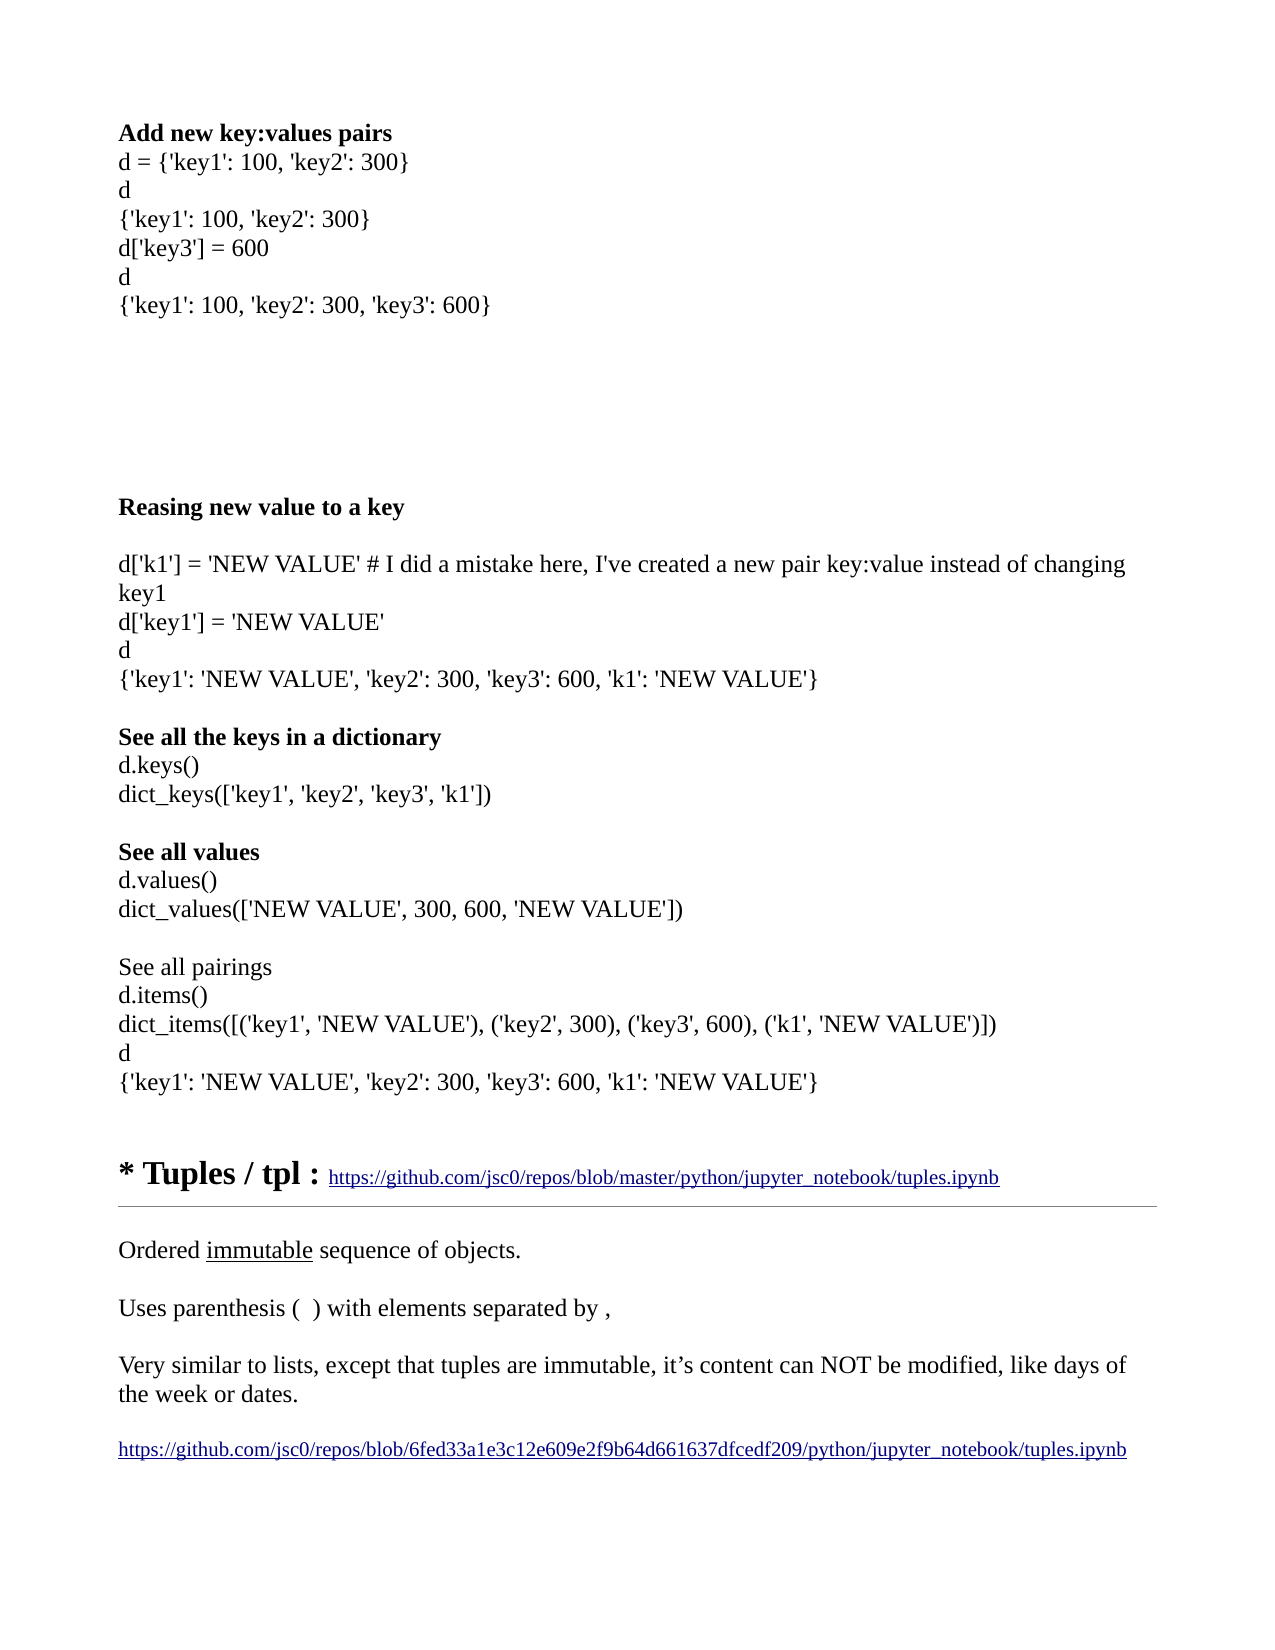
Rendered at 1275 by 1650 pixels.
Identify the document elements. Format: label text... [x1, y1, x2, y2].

text d [118, 636, 1157, 664]
text See all values [118, 837, 1157, 866]
text Reasing new value to a key [118, 492, 1157, 521]
text d['k1'] = 'NEW VALUE' # I did a mistake here, I've created a new pair key:value instead of changing key1 [118, 549, 1157, 607]
text {'key1': 'NEW VALUE', 'key2': 300, 'key3': 600, 'k1': 'NEW VALUE'} [118, 1067, 1157, 1096]
text d [118, 1038, 1157, 1067]
text https://github.com/jsc0/repos/blob/6fed33a1e3c12e609e2f9b64d661637dfcedf209/python/jupyter_notebook/tuples.ipynb [118, 1437, 1157, 1461]
text {'key1': 100, 'key2': 300, 'key3': 600} [118, 291, 1157, 319]
text Uses parenthesis ( ) with elements separated by , [118, 1293, 1157, 1322]
text d [118, 262, 1157, 291]
text d['key1'] = 'NEW VALUE' [118, 607, 1157, 636]
text * Tuples / tpl : https://github.com/jsc0/repos/blob/master/python/jupyter_notebook/tuples.ipynb [118, 1153, 1157, 1191]
text {'key1': 100, 'key2': 300} [118, 204, 1157, 233]
text dict_keys(['key1', 'key2', 'key3', 'k1']) [118, 779, 1157, 808]
text Very similar to lists, except that tuples are immutable, it’s content can NOT be modified, like days of the week or dates. [118, 1351, 1157, 1408]
text d.items() [118, 981, 1157, 1009]
text d = {'key1': 100, 'key2': 300} [118, 147, 1157, 176]
text See all the keys in a dictionary [118, 722, 1157, 751]
text dict_values(['NEW VALUE', 300, 600, 'NEW VALUE']) [118, 894, 1157, 923]
text dict_items([('key1', 'NEW VALUE'), ('key2', 300), ('key3', 600), ('k1', 'NEW VALUE')]) [118, 1009, 1157, 1038]
text d [118, 176, 1157, 204]
text See all pairings [118, 952, 1157, 981]
text {'key1': 'NEW VALUE', 'key2': 300, 'key3': 600, 'k1': 'NEW VALUE'} [118, 664, 1157, 693]
text d.values() [118, 866, 1157, 894]
text d['key3'] = 600 [118, 233, 1157, 262]
text Ordered immutable sequence of objects. [118, 1236, 1157, 1264]
text d.keys() [118, 751, 1157, 779]
text Add new key:values pairs [118, 118, 1157, 147]
